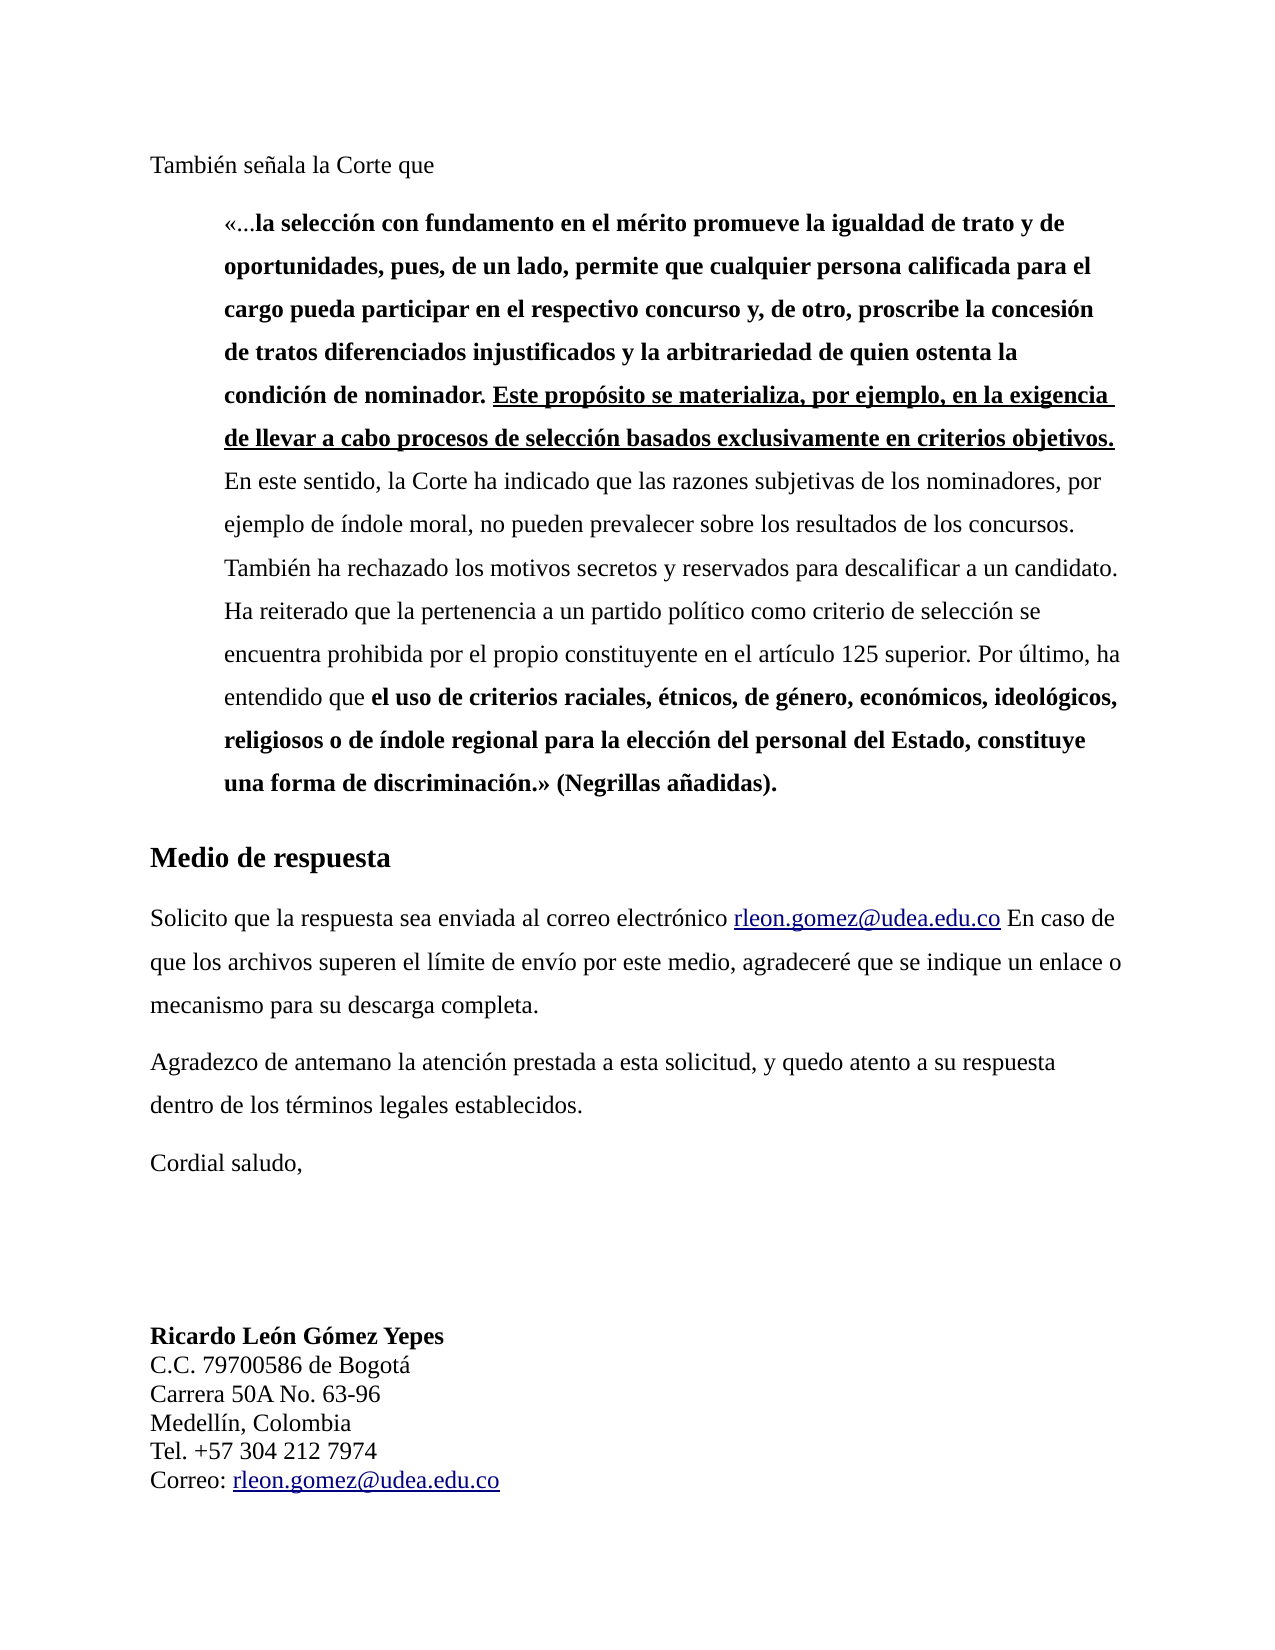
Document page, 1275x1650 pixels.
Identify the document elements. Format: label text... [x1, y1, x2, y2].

text Ricardo León Gómez Yepes C.C. 79700586 de Bogotá Carrera 50A No. 63-96 Medellín, Colombia Tel. +57 304 212 7974 Correo: rleon.gomez@udea.edu.co [150, 1321, 1125, 1494]
text Solicito que la respuesta sea enviada al correo electrónico rleon.gomez@udea.edu.co En caso de que los archivos superen el límite de envío por este medio, agradeceré que se indique un enlace o mecanismo para su descarga completa. [150, 903, 1125, 1018]
text Cordial saludo, [150, 1148, 1125, 1177]
text «...la selección con fundamento en el mérito promueve la igualdad de trato y de oportunidades, pues, de un lado, permite que cualquier persona calificada para el cargo pueda participar en el respectivo concurso y, de otro, proscribe la concesión de tratos diferenciados injustificados y la arbitrariedad de quien ostenta la condición de nominador. Este propósito se materializa, por ejemplo, en la exigencia de llevar a cabo procesos de selección basados exclusivamente en criterios objetivos. En este sentido, la Corte ha indicado que las razones subjetivas de los nominadores, por ejemplo de índole moral, no pueden prevalecer sobre los resultados de los concursos. También ha rechazado los motivos secretos y reservados para descalificar a un candidato. Ha reiterado que la pertenencia a un partido político como criterio de selección se encuentra prohibida por el propio constituyente en el artículo 125 superior. Por último, ha entendido que el uso de criterios raciales, étnicos, de género, económicos, ideológicos, religiosos o de índole regional para la elección del personal del Estado, constituye una forma de discriminación.» (Negrillas añadidas). [224, 208, 1125, 797]
text También señala la Corte que [150, 150, 1125, 179]
text Agradezco de antemano la atención prestada a esta solicitud, y quedo atento a su respuesta dentro de los términos legales establecidos. [150, 1047, 1125, 1119]
subtitle Medio de respuesta [150, 841, 1125, 874]
